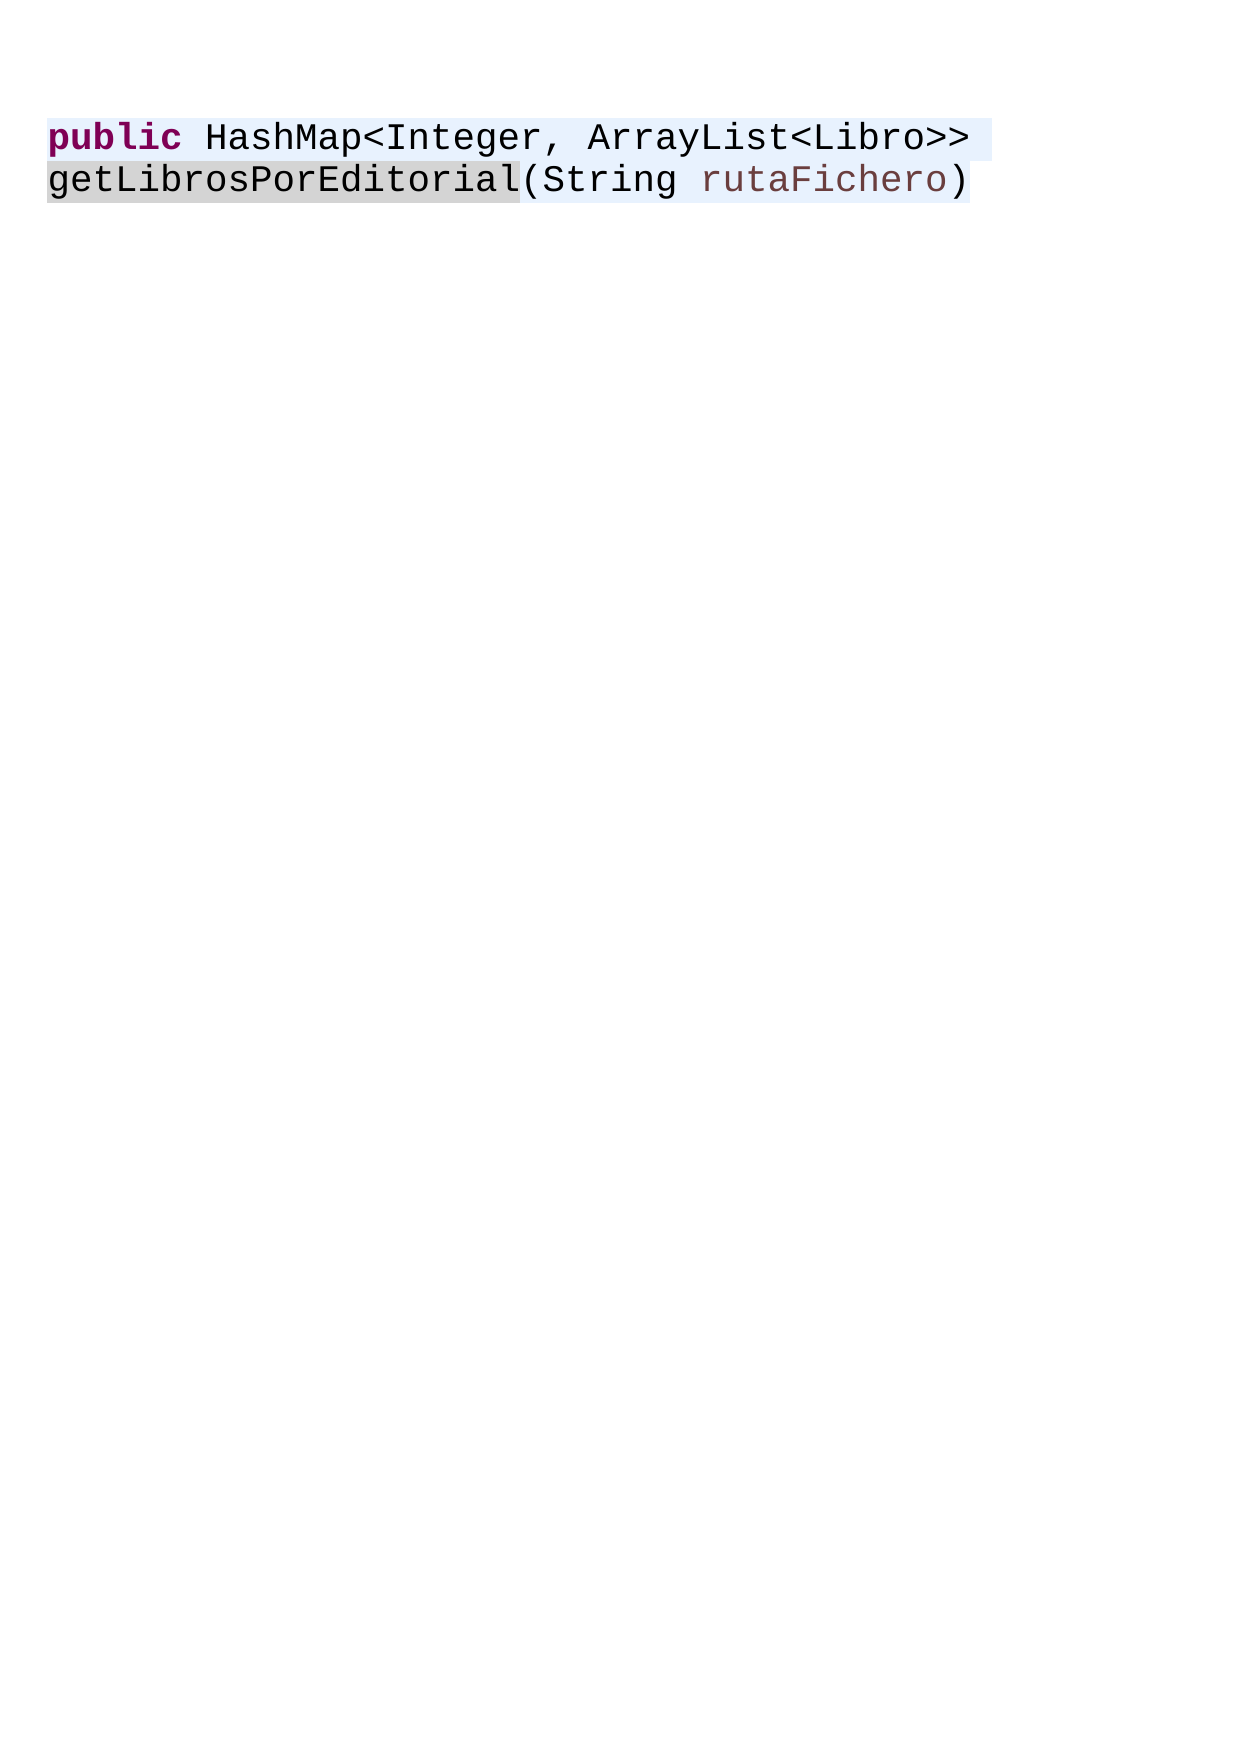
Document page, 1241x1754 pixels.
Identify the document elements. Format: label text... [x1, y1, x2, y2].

text public HashMap<Integer, ArrayList<Libro>> getLibrosPorEditorial(String rutaFichero) [47, 118, 1211, 203]
